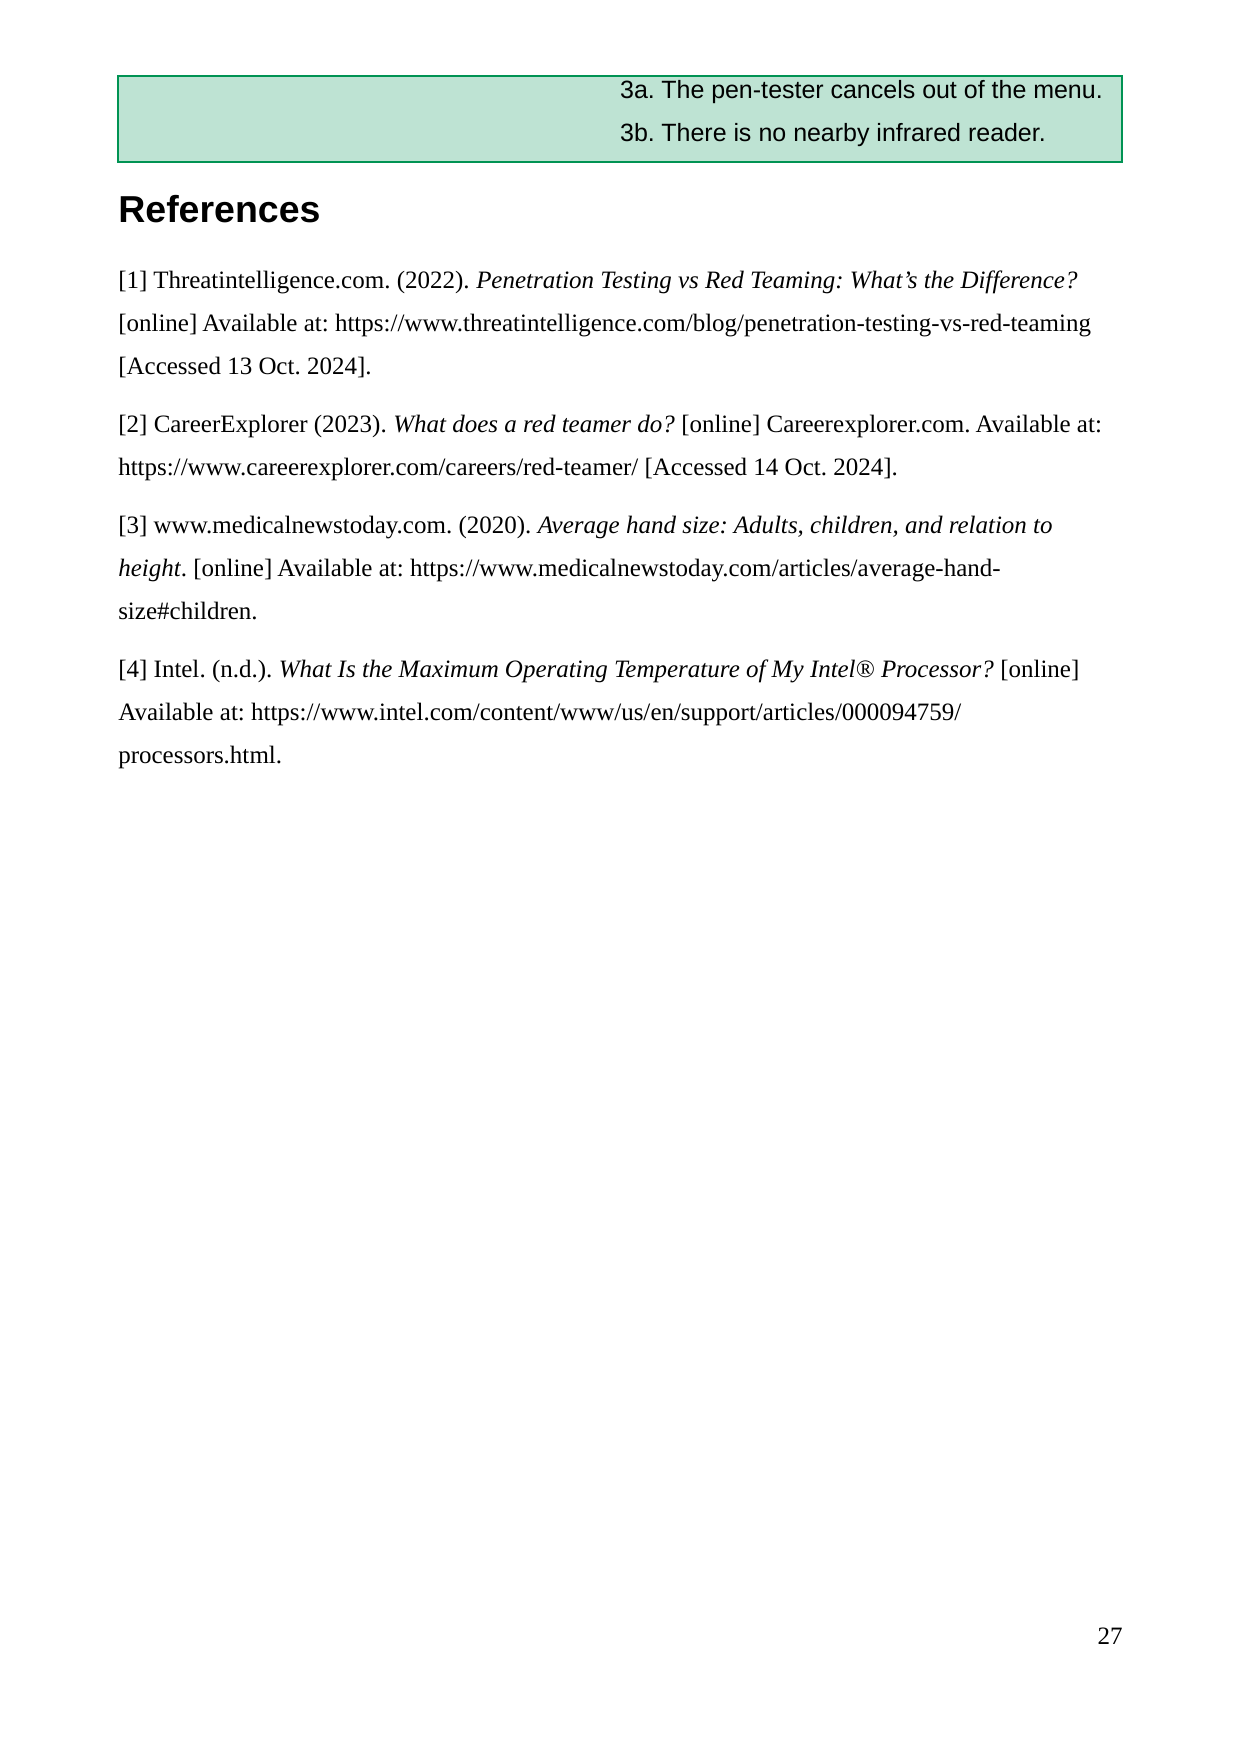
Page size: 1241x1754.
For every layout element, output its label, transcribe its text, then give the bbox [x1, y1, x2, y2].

table_cell 3a. The pen-tester cancels out of the menu. 3b. There is no nearby infrared reader. [620, 77, 1121, 161]
text [2] CareerExplorer (2023). What does a red teamer do? [online] Careerexplorer.com. Available at: https://www.careerexplorer.com/careers/red-teamer/ [Accessed 14 Oct. 2024]. [118, 409, 1122, 481]
table_cell [119, 77, 620, 161]
text [1] Threatintelligence.com. (2022). Penetration Testing vs Red Teaming: What’s the Difference? [online] Available at: https://www.threatintelligence.com/blog/penetration-testing-vs-red-teaming [Accessed 13 Oct. 2024]. [118, 265, 1122, 380]
text ‌[4] Intel. (n.d.). What Is the Maximum Operating Temperature of My Intel® Processor? [online] Available at: https://www.intel.com/content/www/us/en/support/articles/000094759/processors.html. [118, 654, 1122, 769]
subtitle References [118, 188, 1122, 231]
text [3] www.medicalnewstoday.com. (2020). Average hand size: Adults, children, and relation to height. [online] Available at: https://www.medicalnewstoday.com/articles/average-hand-size#children. [118, 510, 1122, 625]
